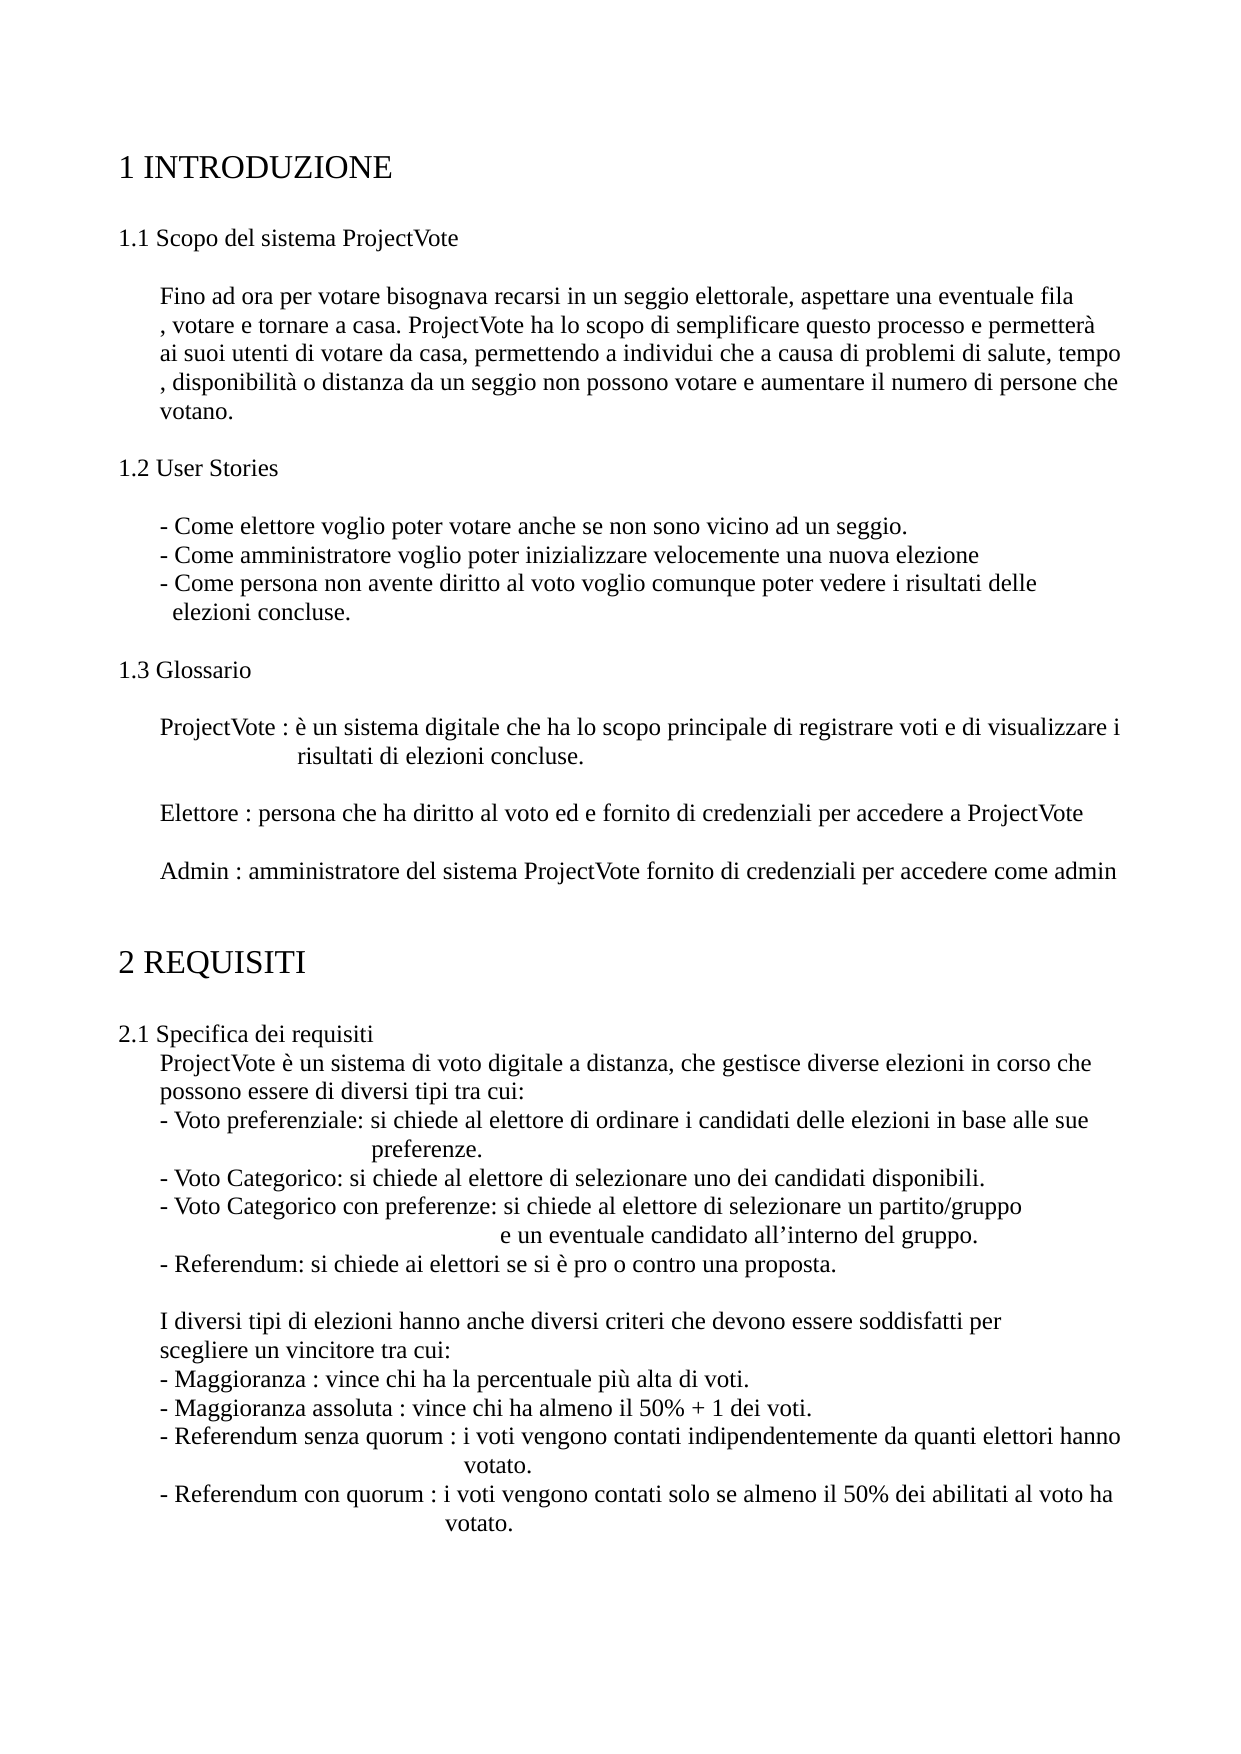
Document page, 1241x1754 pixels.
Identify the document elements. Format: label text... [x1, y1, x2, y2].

text , disponibilità o distanza da un seggio non possono votare e aumentare il numero di persone che [118, 367, 1122, 396]
text votano. [118, 396, 1122, 425]
text - Referendum: si chiede ai elettori se si è pro o contro una proposta. [118, 1249, 1122, 1278]
text preferenze. [118, 1134, 1122, 1163]
text - Come amministratore voglio poter inizializzare velocemente una nuova elezione [118, 540, 1122, 568]
text - Come persona non avente diritto al voto voglio comunque poter vedere i risultati delle [118, 568, 1122, 597]
text - Voto Categorico: si chiede al elettore di selezionare uno dei candidati disponibili. [118, 1163, 1122, 1191]
text 1 INTRODUZIONE [118, 147, 1122, 185]
text 1.2 User Stories [118, 453, 1122, 482]
text 1.1 Scopo del sistema ProjectVote [118, 223, 1122, 252]
text - Come elettore voglio poter votare anche se non sono vicino ad un seggio. [118, 511, 1122, 540]
text ProjectVote : è un sistema digitale che ha lo scopo principale di registrare voti e di visualizzare i risultati di elezioni concluse. [118, 712, 1122, 770]
text 2 REQUISITI [118, 942, 1122, 981]
text e un eventuale candidato all’interno del gruppo. [118, 1220, 1122, 1249]
text - Voto preferenziale: si chiede al elettore di ordinare i candidati delle elezioni in base alle sue [118, 1105, 1122, 1134]
text - Voto Categorico con preferenze: si chiede al elettore di selezionare un partito/gruppo [118, 1191, 1122, 1220]
text I diversi tipi di elezioni hanno anche diversi criteri che devono essere soddisfatti per [118, 1306, 1122, 1335]
text - Maggioranza : vince chi ha la percentuale più alta di voti. [118, 1364, 1122, 1393]
text votato. [118, 1450, 1122, 1479]
text - Referendum senza quorum : i voti vengono contati indipendentemente da quanti elettori hanno [118, 1421, 1122, 1450]
text - Maggioranza assoluta : vince chi ha almeno il 50% + 1 dei voti. [118, 1393, 1122, 1421]
text 1.3 Glossario [118, 655, 1122, 683]
text - Referendum con quorum : i voti vengono contati solo se almeno il 50% dei abilitati al voto ha votato. [118, 1479, 1122, 1536]
text 2.1 Specifica dei requisiti [118, 1019, 1122, 1048]
text Elettore : persona che ha diritto al voto ed e fornito di credenziali per accedere a ProjectVote [118, 798, 1122, 827]
text Fino ad ora per votare bisognava recarsi in un seggio elettorale, aspettare una eventuale fila [118, 281, 1122, 310]
text elezioni concluse. [118, 597, 1122, 626]
text Admin : amministratore del sistema ProjectVote fornito di credenziali per accedere come admin [118, 856, 1122, 885]
text scegliere un vincitore tra cui: [118, 1335, 1122, 1364]
text , votare e tornare a casa. ProjectVote ha lo scopo di semplificare questo processo e permetterà [118, 310, 1122, 338]
text possono essere di diversi tipi tra cui: [118, 1076, 1122, 1105]
text ProjectVote è un sistema di voto digitale a distanza, che gestisce diverse elezioni in corso che [118, 1048, 1122, 1076]
text ai suoi utenti di votare da casa, permettendo a individui che a causa di problemi di salute, tempo [118, 338, 1122, 367]
